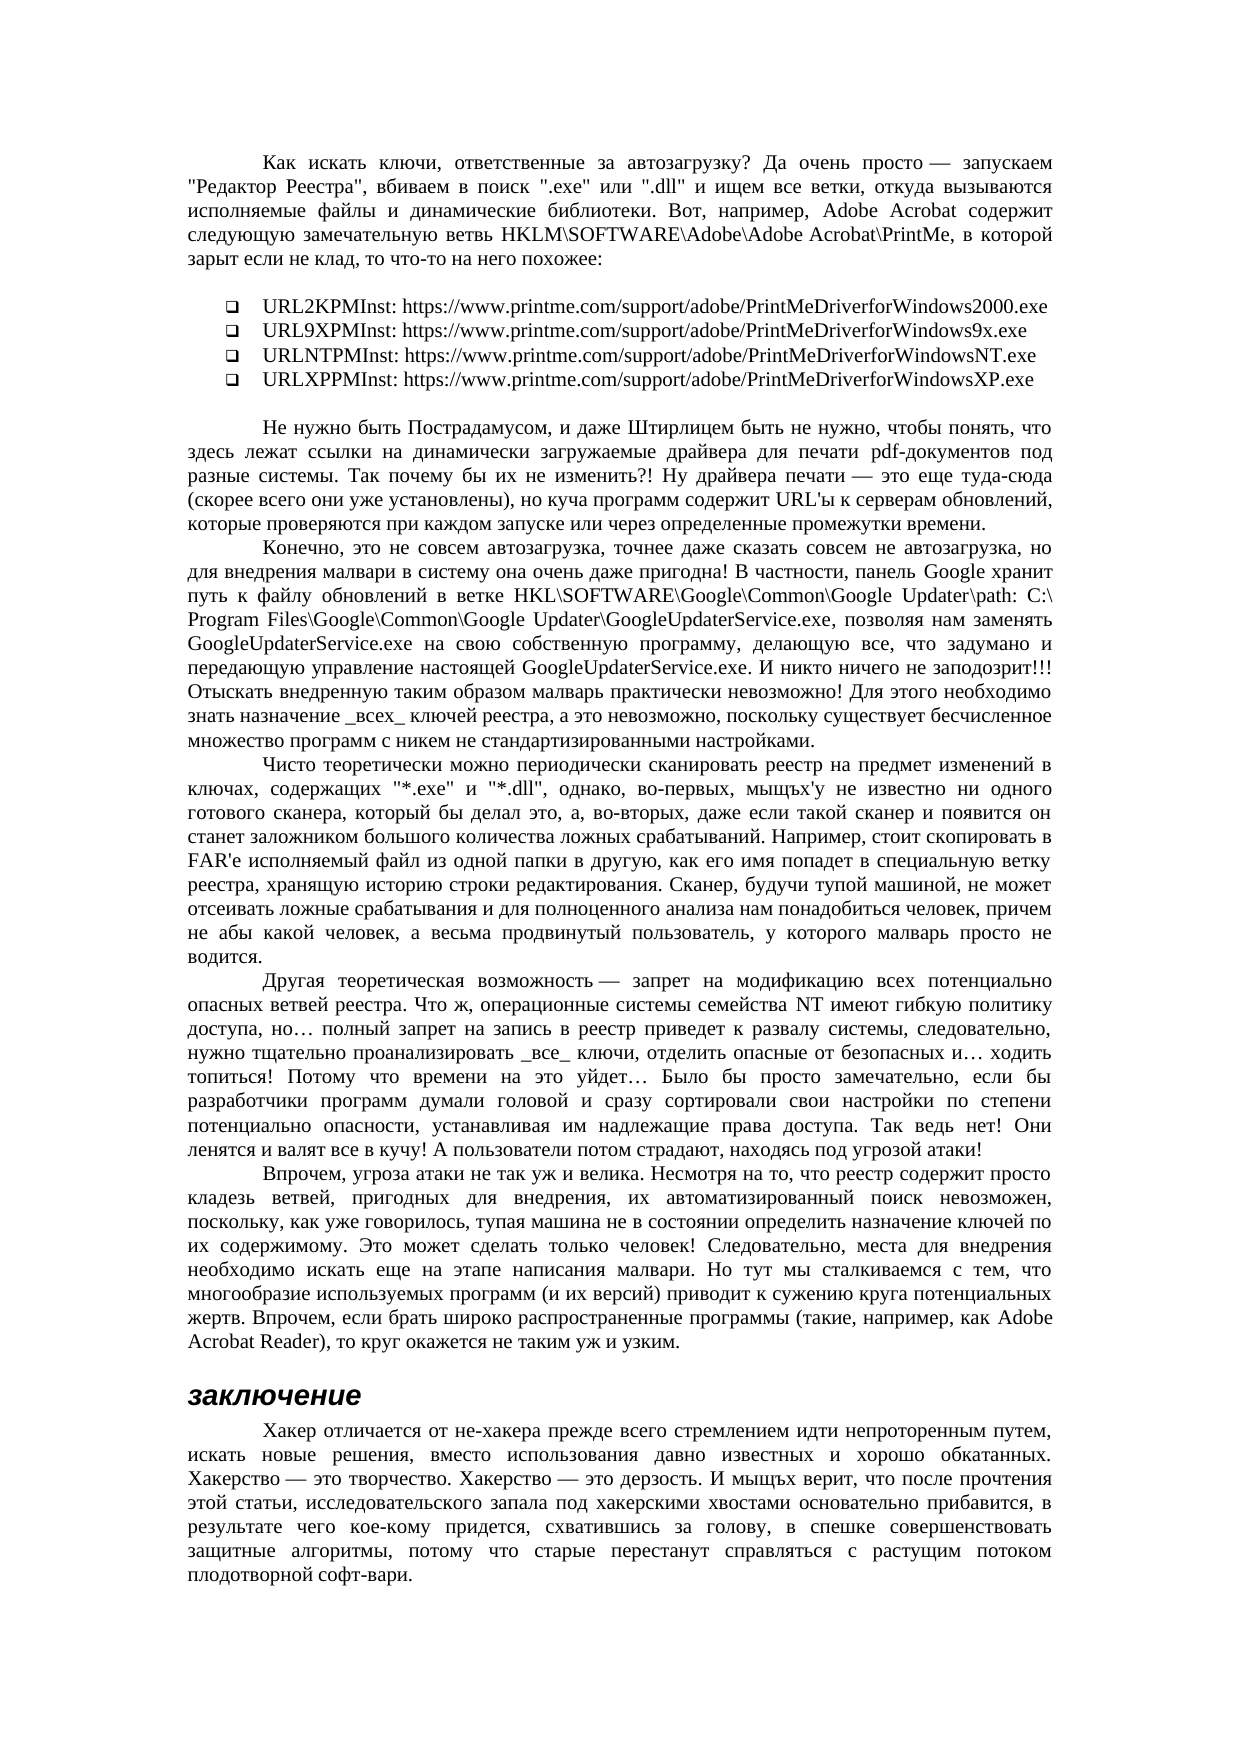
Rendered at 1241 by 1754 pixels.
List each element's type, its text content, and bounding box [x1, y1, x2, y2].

list URL9XPMInst: https://www.printme.com/support/adobe/PrintMeDriverforWindows9x.exe [225, 318, 1053, 342]
list URLXPPMInst: https://www.printme.com/support/adobe/PrintMeDriverforWindowsXP.exe [225, 367, 1053, 391]
list URL2KPMInst: https://www.printme.com/support/adobe/PrintMeDriverforWindows2000.exe [225, 294, 1053, 318]
subtitle заключение [187, 1378, 1053, 1412]
text Не нужно быть Пострадамусом, и даже Штирлицем быть не нужно, чтобы понять, что здесь лежат ссылки на динамически загружаемые драйвера для печати pdf-документов под разные системы. Так почему бы их не изменить?! Ну драйвера печати — это еще туда-сюда (скорее всего они уже установлены), но куча программ содержит URL'ы к серверам обновлений, которые проверяются при каждом запуске или через определенные промежутки времени. [187, 415, 1053, 535]
text Хакер отличается от не-хакера прежде всего стремлением идти непроторенным путем, искать новые решения, вместо использования давно известных и хорошо обкатанных. Хакерство — это творчество. Хакерство — это дерзость. И мыщъх верит, что после прочтения этой статьи, исследовательского запала под хакерскими хвостами основательно прибавится, в результате чего кое-кому придется, схватившись за голову, в спешке совершенствовать защитные алгоритмы, потому что старые перестанут справляться с растущим потоком плодотворной софт-вари. [187, 1418, 1053, 1586]
text Чисто теоретически можно периодически сканировать реестр на предмет изменений в ключах, содержащих "*.exe" и "*.dll", однако, во-первых, мыщъх'у не известно ни одного готового сканера, который бы делал это, а, во-вторых, даже если такой сканер и появится он станет заложником большого количества ложных срабатываний. Например, стоит скопировать в FAR'е исполняемый файл из одной папки в другую, как его имя попадет в специальную ветку реестра, хранящую историю строки редактирования. Сканер, будучи тупой машиной, не может отсеивать ложные срабатывания и для полноценного анализа нам понадобиться человек, причем не абы какой человек, а весьма продвинутый пользователь, у которого малварь просто не водится. [187, 752, 1053, 968]
list URLNTPMInst: https://www.printme.com/support/adobe/PrintMeDriverforWindowsNT.exe [225, 342, 1053, 367]
text Конечно, это не совсем автозагрузка, точнее даже сказать совсем не автозагрузка, но для внедрения малвари в систему она очень даже пригодна! В частности, панель Google хранит путь к файлу обновлений в ветке HKL\SOFTWARE\Google\Common\Google Updater\path: C:\Program Files\Google\Common\Google Updater\GoogleUpdaterService.exe, позволяя нам заменять GoogleUpdaterService.exe на свою собственную программу, делающую все, что задумано и передающую управление настоящей GoogleUpdaterService.exe. И никто ничего не заподозрит!!! Отыскать внедренную таким образом малварь практически невозможно! Для этого необходимо знать назначение _всех_ ключей реестра, а это невозможно, поскольку существует бесчисленное множество программ с никем не стандартизированными настройками. [187, 535, 1053, 752]
text Как искать ключи, ответственные за автозагрузку? Да очень просто — запускаем "Редактор Реестра", вбиваем в поиск ".exe" или ".dll" и ищем все ветки, откуда вызываются исполняемые файлы и динамические библиотеки. Вот, например, Adobe Acrobat содержит следующую замечательную ветвь HKLM\SOFTWARE\Adobe\Adobe Acrobat\PrintMe, в которой зарыт если не клад, то что-то на него похожее: [187, 150, 1053, 270]
text Другая теоретическая возможность — запрет на модификацию всех потенциально опасных ветвей реестра. Что ж, операционные системы семейства NT имеют гибкую политику доступа, но… полный запрет на запись в реестр приведет к развалу системы, следовательно, нужно тщательно проанализировать _все_ ключи, отделить опасные от безопасных и… ходить топиться! Потому что времени на это уйдет… Было бы просто замечательно, если бы разработчики программ думали головой и сразу сортировали свои настройки по степени потенциально опасности, устанавливая им надлежащие права доступа. Так ведь нет! Они ленятся и валят все в кучу! А пользователи потом страдают, находясь под угрозой атаки! [187, 968, 1053, 1161]
text Впрочем, угроза атаки не так уж и велика. Несмотря на то, что реестр содержит просто кладезь ветвей, пригодных для внедрения, их автоматизированный поиск невозможен, поскольку, как уже говорилось, тупая машина не в состоянии определить назначение ключей по их содержимому. Это может сделать только человек! Следовательно, места для внедрения необходимо искать еще на этапе написания малвари. Но тут мы сталкиваемся с тем, что многообразие используемых программ (и их версий) приводит к сужению круга потенциальных жертв. Впрочем, если брать широко распространенные программы (такие, например, как Adobe Acrobat Reader), то круг окажется не таким уж и узким. [187, 1161, 1053, 1353]
